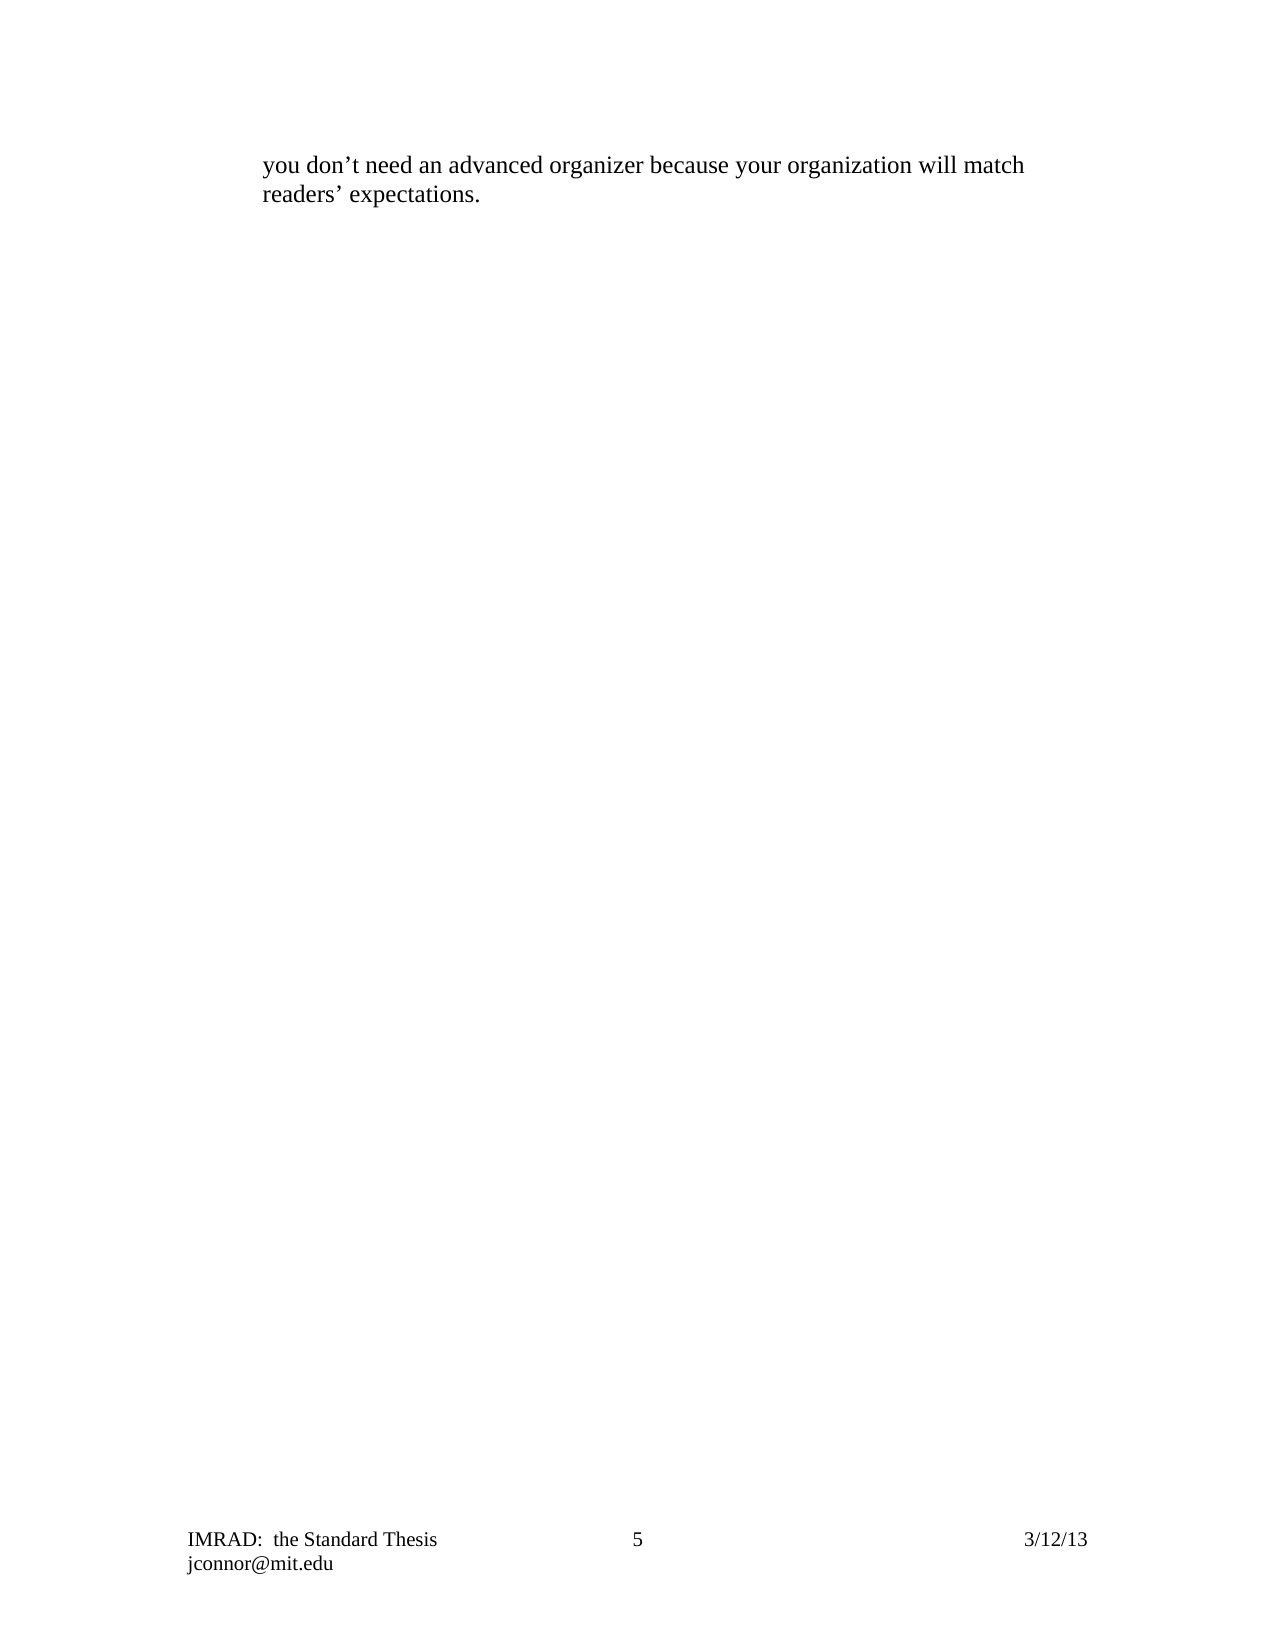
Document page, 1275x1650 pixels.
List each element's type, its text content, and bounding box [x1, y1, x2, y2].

text you don’t need an advanced organizer because your organization will match readers’ expectations. [187, 150, 1087, 207]
